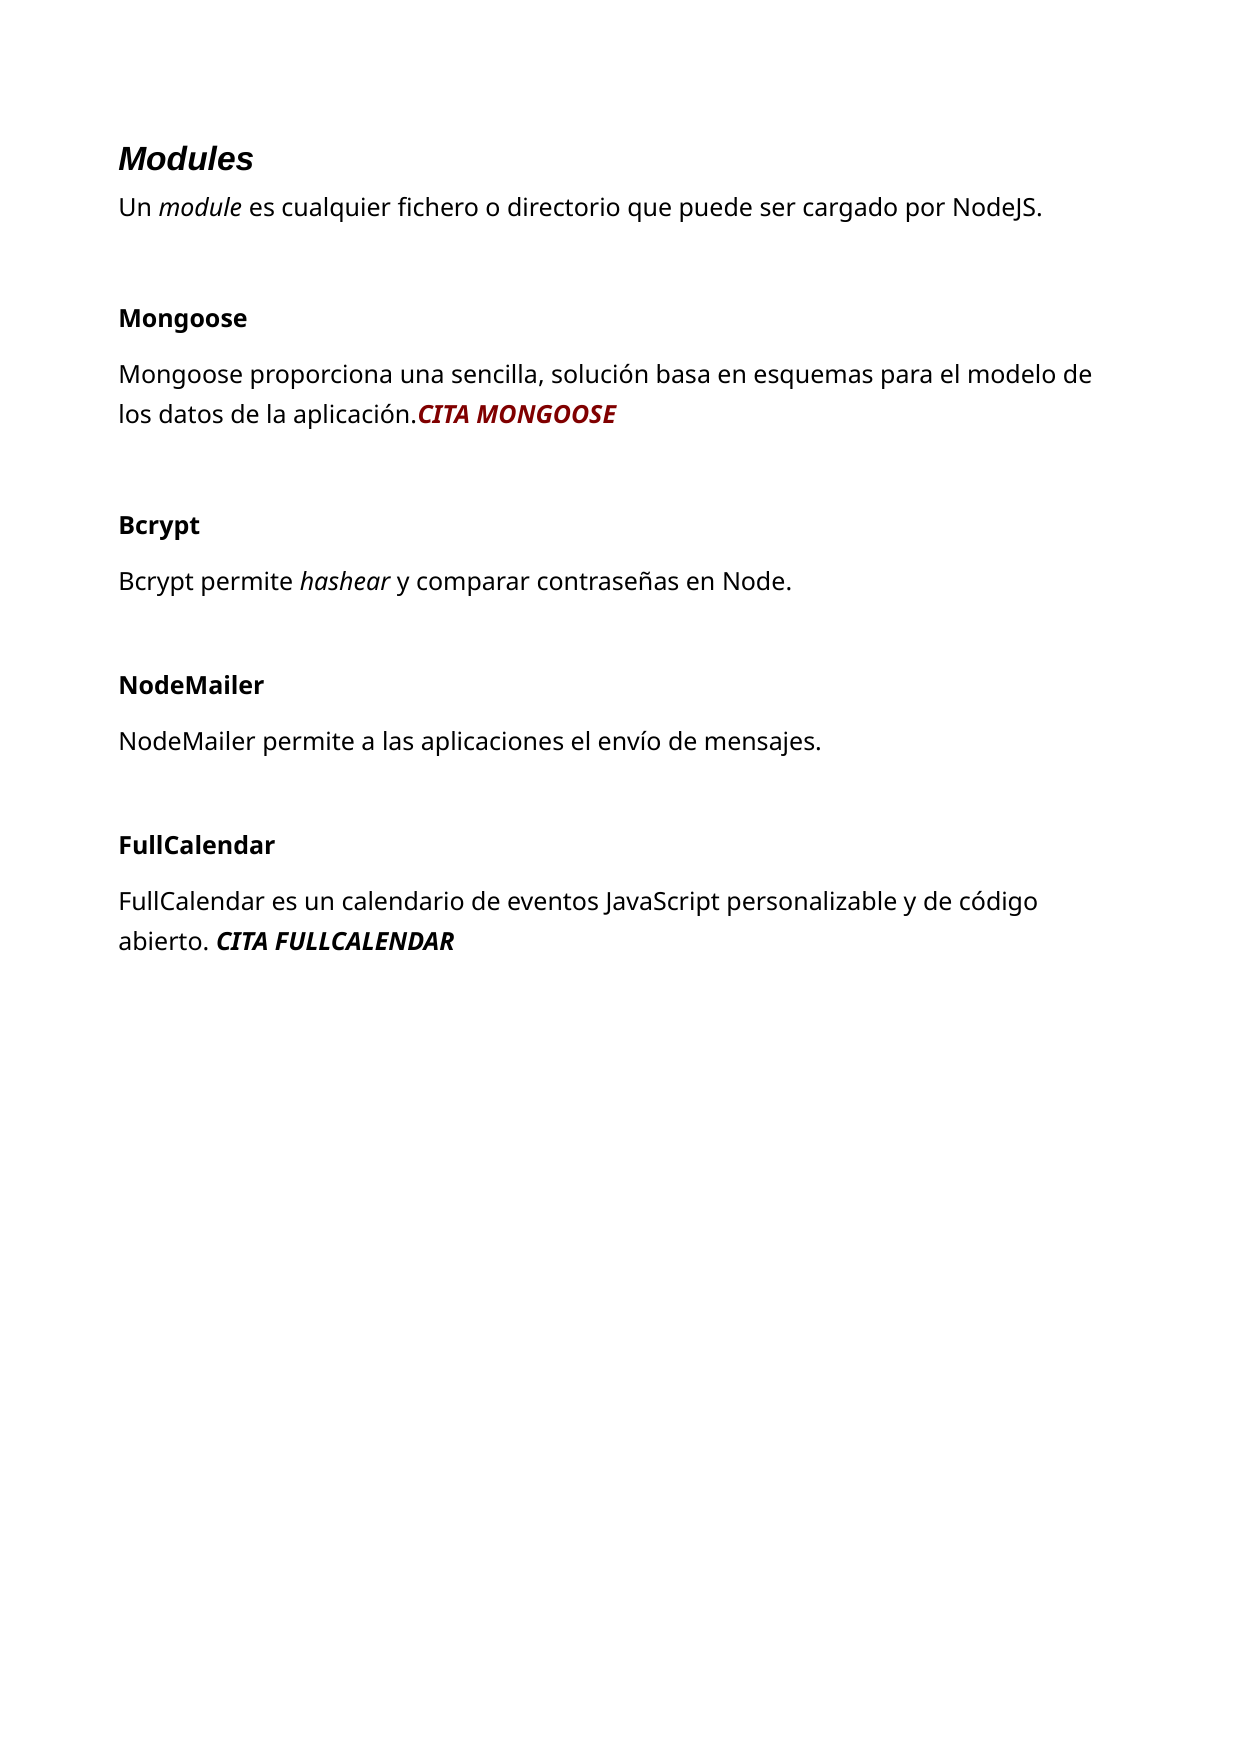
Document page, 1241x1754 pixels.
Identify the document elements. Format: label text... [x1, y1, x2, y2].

subtitle Un module es cualquier fichero o directorio que puede ser cargado por NodeJS. [118, 190, 1122, 224]
subtitle Mongoose [118, 301, 1122, 335]
subtitle Bcrypt permite hashear y comparar contraseñas en Node. [118, 563, 1122, 597]
subtitle FullCalendar [118, 828, 1122, 862]
subtitle NodeMailer [118, 668, 1122, 702]
subtitle Bcrypt [118, 508, 1122, 542]
subtitle Modules [118, 139, 1122, 178]
subtitle NodeMailer permite a las aplicaciones el envío de mensajes. [118, 723, 1122, 757]
subtitle FullCalendar es un calendario de eventos JavaScript personalizable y de código abierto. CITA FULLCALENDAR [118, 883, 1122, 958]
subtitle Mongoose proporciona una sencilla, solución basa en esquemas para el modelo de los datos de la aplicación.CITA MONGOOSE [118, 356, 1122, 431]
